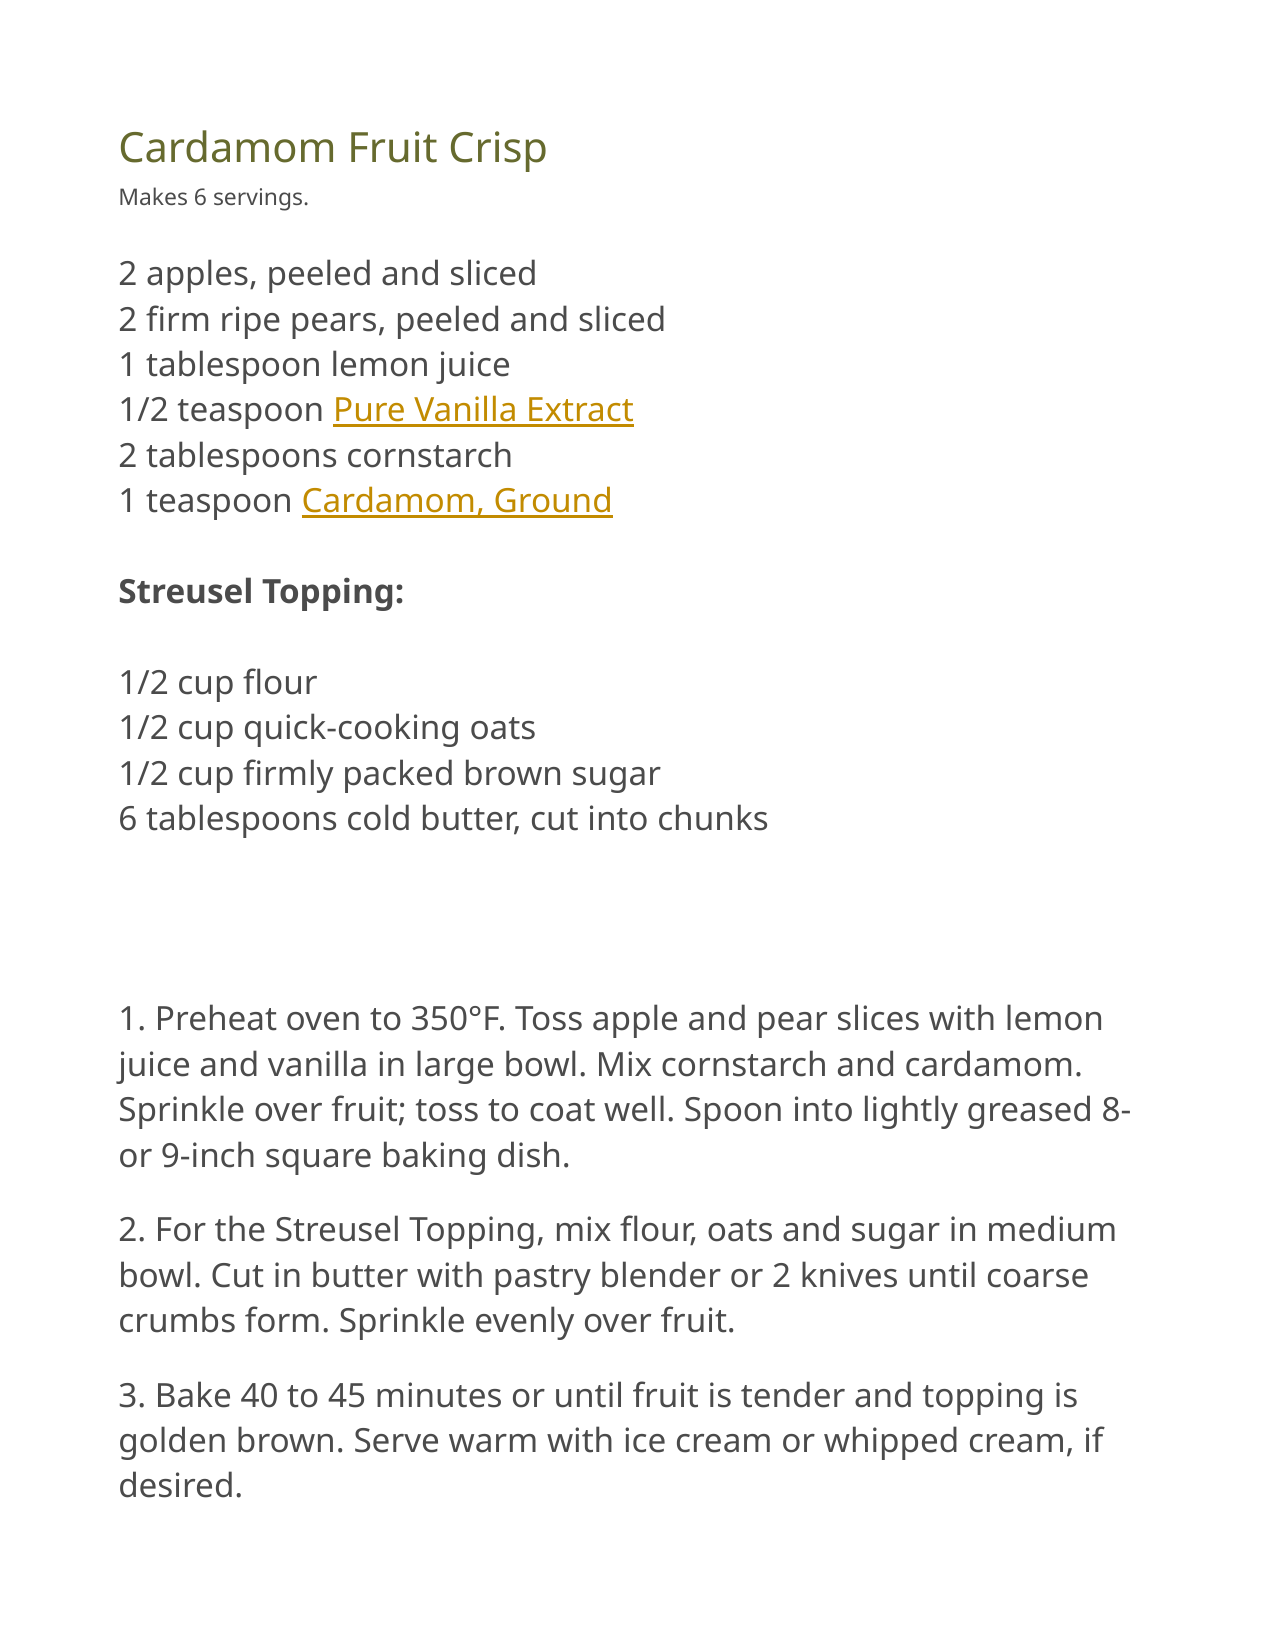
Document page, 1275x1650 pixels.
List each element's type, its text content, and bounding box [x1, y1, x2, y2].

text 2 firm ripe pears, peeled and sliced [118, 295, 1157, 341]
text 3. Bake 40 to 45 minutes or until fruit is tender and topping is golden brown. Serve warm with ice cream or whipped cream, if desired. [118, 1371, 1157, 1508]
text 6 tablespoons cold butter, cut into chunks [118, 795, 1157, 840]
text Makes 6 servings. [118, 175, 1157, 212]
text Cardamom Fruit Crisp [118, 118, 1157, 175]
text 1/2 teaspoon Pure Vanilla Extract [118, 386, 1157, 432]
text 1/2 cup flour [118, 659, 1157, 704]
text 1 teaspoon Cardamom, Ground [118, 477, 1157, 522]
text 2 apples, peeled and sliced [118, 250, 1157, 295]
text 1. Preheat oven to 350°F. Toss apple and pear slices with lemon juice and vanilla in large bowl. Mix cornstarch and cardamom. Sprinkle over fruit; toss to coat well. Spoon into lightly greased 8- or 9-inch square baking dish. [118, 995, 1157, 1177]
text Streusel Topping: [118, 568, 1157, 613]
text 1 tablespoon lemon juice [118, 341, 1157, 386]
text 1/2 cup quick-cooking oats [118, 704, 1157, 749]
text 1/2 cup firmly packed brown sugar [118, 749, 1157, 795]
text 2 tablespoons cornstarch [118, 432, 1157, 477]
text 2. For the Streusel Topping, mix flour, oats and sugar in medium bowl. Cut in butter with pastry blender or 2 knives until coarse crumbs form. Sprinkle evenly over fruit. [118, 1206, 1157, 1342]
